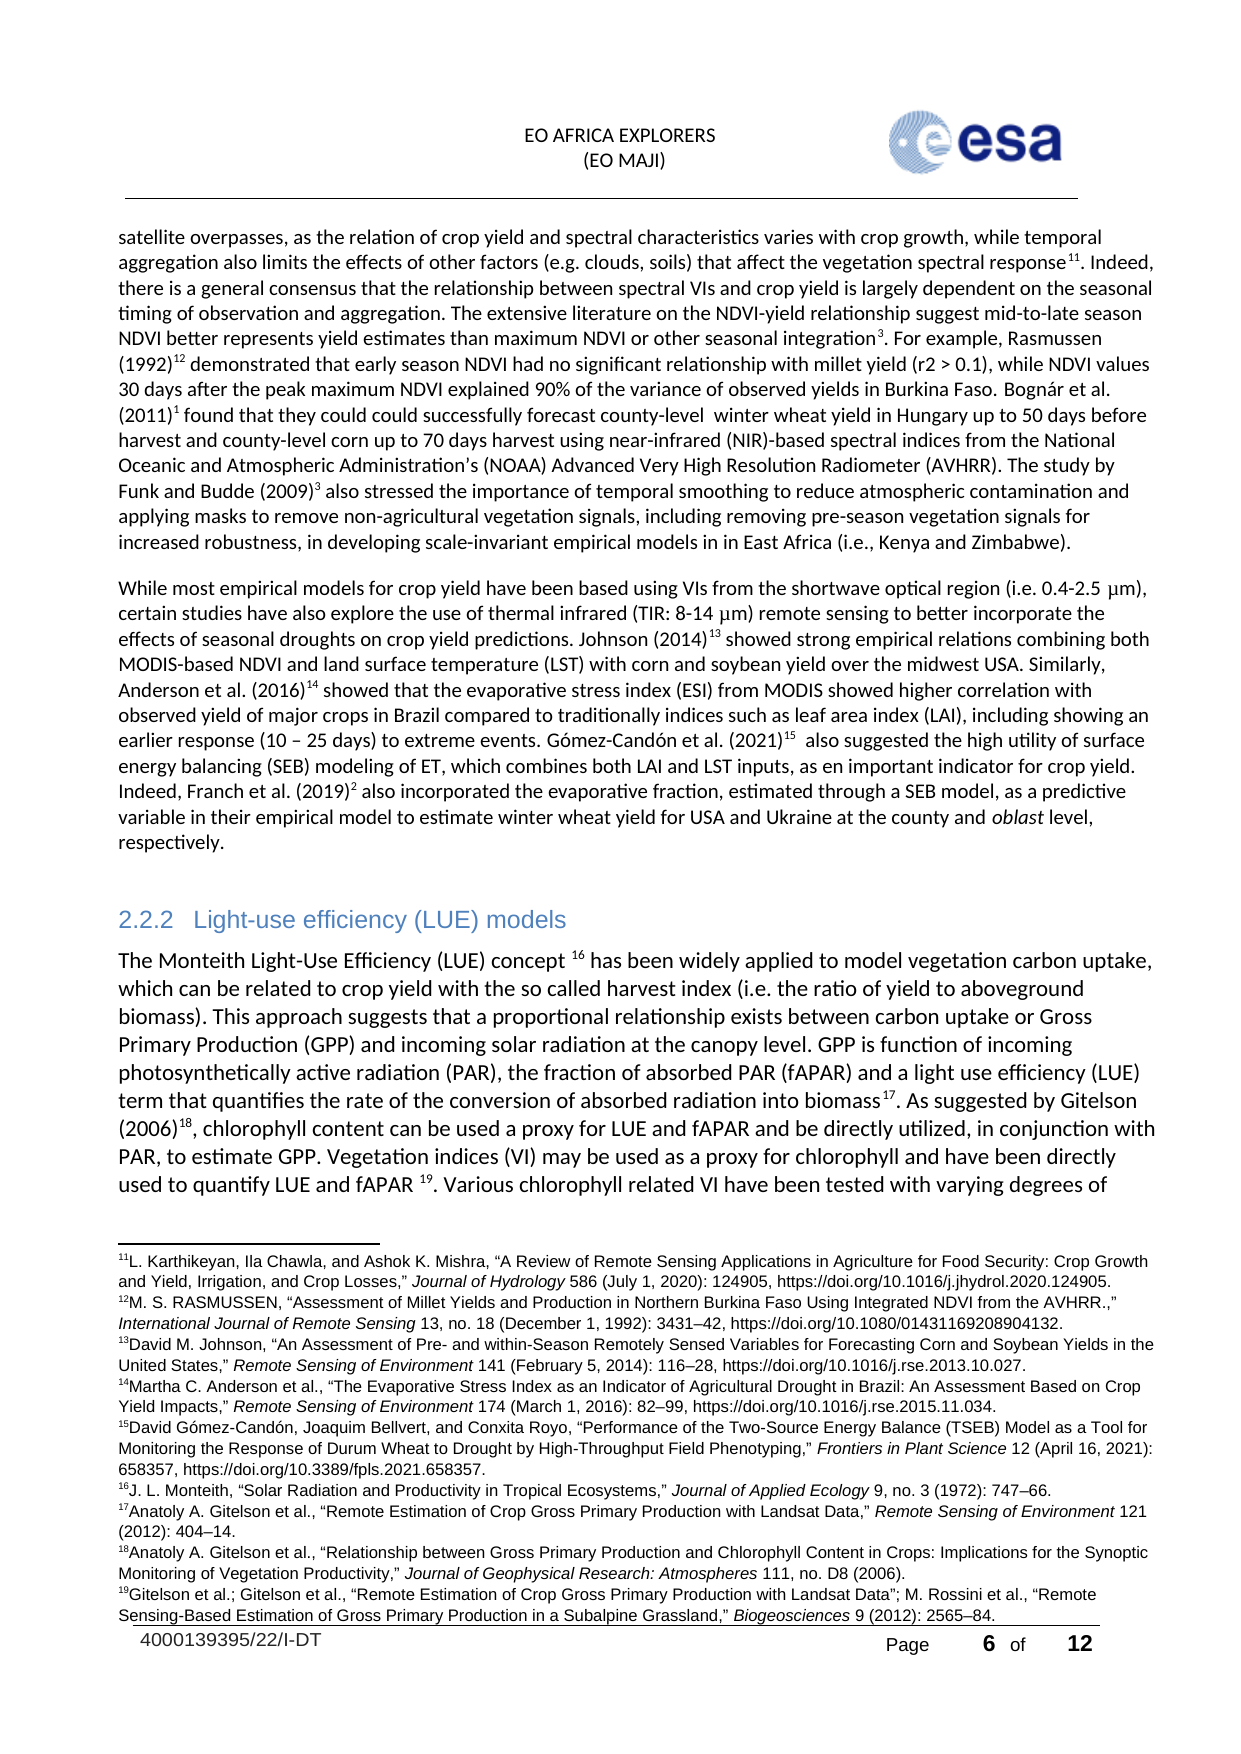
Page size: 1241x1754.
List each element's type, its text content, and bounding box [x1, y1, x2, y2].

text M. S. RASMUSSEN, “Assessment of Millet Yields and Production in Northern Burkina Faso Using Integrated NDVI from the AVHRR.,” International Journal of Remote Sensing 13, no. 18 (December 1, 1992): 3431–42, https://doi.org/10.1080/01431169208904132. [118, 1291, 1161, 1333]
text Martha C. Anderson et al., “The Evaporative Stress Index as an Indicator of Agricultural Drought in Brazil: An Assessment Based on Crop Yield Impacts,” Remote Sensing of Environment 174 (March 1, 2016): 82–99, https://doi.org/10.1016/j.rse.2015.11.034. [118, 1375, 1161, 1416]
text J. L. Monteith, “Solar Radiation and Productivity in Tropical Ecosystems,” Journal of Applied Ecology 9, no. 3 (1972): 747–66. [118, 1479, 1161, 1500]
text Anatoly A. Gitelson et al., “Relationship between Gross Primary Production and Chlorophyll Content in Crops: Implications for the Synoptic Monitoring of Vegetation Productivity,” Journal of Geophysical Research: Atmospheres 111, no. D8 (2006). [118, 1541, 1161, 1583]
text Anatoly A. Gitelson et al., “Remote Estimation of Crop Gross Primary Production with Landsat Data,” Remote Sensing of Environment 121 (2012): 404–14. [118, 1500, 1161, 1541]
text Gitelson et al.; Gitelson et al., “Remote Estimation of Crop Gross Primary Production with Landsat Data”; M. Rossini et al., “Remote Sensing-Based Estimation of Gross Primary Production in a Subalpine Grassland,” Biogeosciences 9 (2012): 2565–84. [118, 1583, 1161, 1625]
text David Gómez-Candón, Joaquim Bellvert, and Conxita Royo, “Performance of the Two-Source Energy Balance (TSEB) Model as a Tool for Monitoring the Response of Durum Wheat to Drought by High-Throughput Field Phenotyping,” Frontiers in Plant Science 12 (April 16, 2021): 658357, https://doi.org/10.3389/fpls.2021.658357. [118, 1416, 1161, 1479]
text While most empirical models for crop yield have been based using VIs from the shortwave optical region (i.e. 0.4-2.5 µm), certain studies have also explore the use of thermal infrared (TIR: 8-14 µm) remote sensing to better incorporate the effects of seasonal droughts on crop yield predictions. Johnson (2014) showed strong empirical relations combining both MODIS-based NDVI and land surface temperature (LST) with corn and soybean yield over the midwest USA. Similarly, Anderson et al. (2016) showed that the evaporative stress index (ESI) from MODIS showed higher correlation with observed yield of major crops in Brazil compared to traditionally indices such as leaf area index (LAI), including showing an earlier response (10 – 25 days) to extreme events. Gómez-Candón et al. (2021) also suggested the high utility of surface energy balancing (SEB) modeling of ET, which combines both LAI and LST inputs, as en important indicator for crop yield. Indeed, Franch et al. (2019)2 also incorporated the evaporative fraction, estimated through a SEB model, as a predictive variable in their empirical model to estimate winter wheat yield for USA and Ukraine at the county and oblast level, respectively. [118, 575, 1161, 855]
text David M. Johnson, “An Assessment of Pre- and within-Season Remotely Sensed Variables for Forecasting Corn and Soybean Yields in the United States,” Remote Sensing of Environment 141 (February 5, 2014): 116–28, https://doi.org/10.1016/j.rse.2013.10.027. [118, 1333, 1161, 1375]
subtitle Light-use efficiency (LUE) models [118, 905, 1161, 934]
text The Monteith Light-Use Efficiency (LUE) concept has been widely applied to model vegetation carbon uptake, which can be related to crop yield with the so called harvest index (i.e. the ratio of yield to aboveground biomass). This approach suggests that a proportional relationship exists between carbon uptake or Gross Primary Production (GPP) and incoming solar radiation at the canopy level. GPP is function of incoming photosynthetically active radiation (PAR), the fraction of absorbed PAR (fAPAR) and a light use efficiency (LUE) term that quantifies the rate of the conversion of absorbed radiation into biomass. As suggested by Gitelson (2006), chlorophyll content can be used a proxy for LUE and fAPAR and be directly utilized, in conjunction with PAR, to estimate GPP. Vegetation indices (VI) may be used as a proxy for chlorophyll and have been directly used to quantify LUE and fAPAR . Various chlorophyll related VI have been tested with varying degrees of [118, 946, 1161, 1198]
text satellite overpasses, as the relation of crop yield and spectral characteristics varies with crop growth, while temporal aggregation also limits the effects of other factors (e.g. clouds, soils) that affect the vegetation spectral response. Indeed, there is a general consensus that the relationship between spectral VIs and crop yield is largely dependent on the seasonal timing of observation and aggregation. The extensive literature on the NDVI-yield relationship suggest mid-to-late season NDVI better represents yield estimates than maximum NDVI or other seasonal integration3. For example, Rasmussen (1992) demonstrated that early season NDVI had no significant relationship with millet yield (r2 > 0.1), while NDVI values 30 days after the peak maximum NDVI explained 90% of the variance of observed yields in Burkina Faso. Bognár et al. (2011)1 found that they could could successfully forecast county-level winter wheat yield in Hungary up to 50 days before harvest and county-level corn up to 70 days harvest using near-infrared (NIR)-based spectral indices from the National Oceanic and Atmospheric Administration’s (NOAA) Advanced Very High Resolution Radiometer (AVHRR). The study by Funk and Budde (2009)3 also stressed the importance of temporal smoothing to reduce atmospheric contamination and applying masks to remove non-agricultural vegetation signals, including removing pre-season vegetation signals for increased robustness, in developing scale-invariant empirical models in in East Africa (i.e., Kenya and Zimbabwe). [118, 224, 1161, 554]
text L. Karthikeyan, Ila Chawla, and Ashok K. Mishra, “A Review of Remote Sensing Applications in Agriculture for Food Security: Crop Growth and Yield, Irrigation, and Crop Losses,” Journal of Hydrology 586 (July 1, 2020): 124905, https://doi.org/10.1016/j.jhydrol.2020.124905. [118, 1250, 1161, 1291]
picture [889, 106, 1062, 180]
